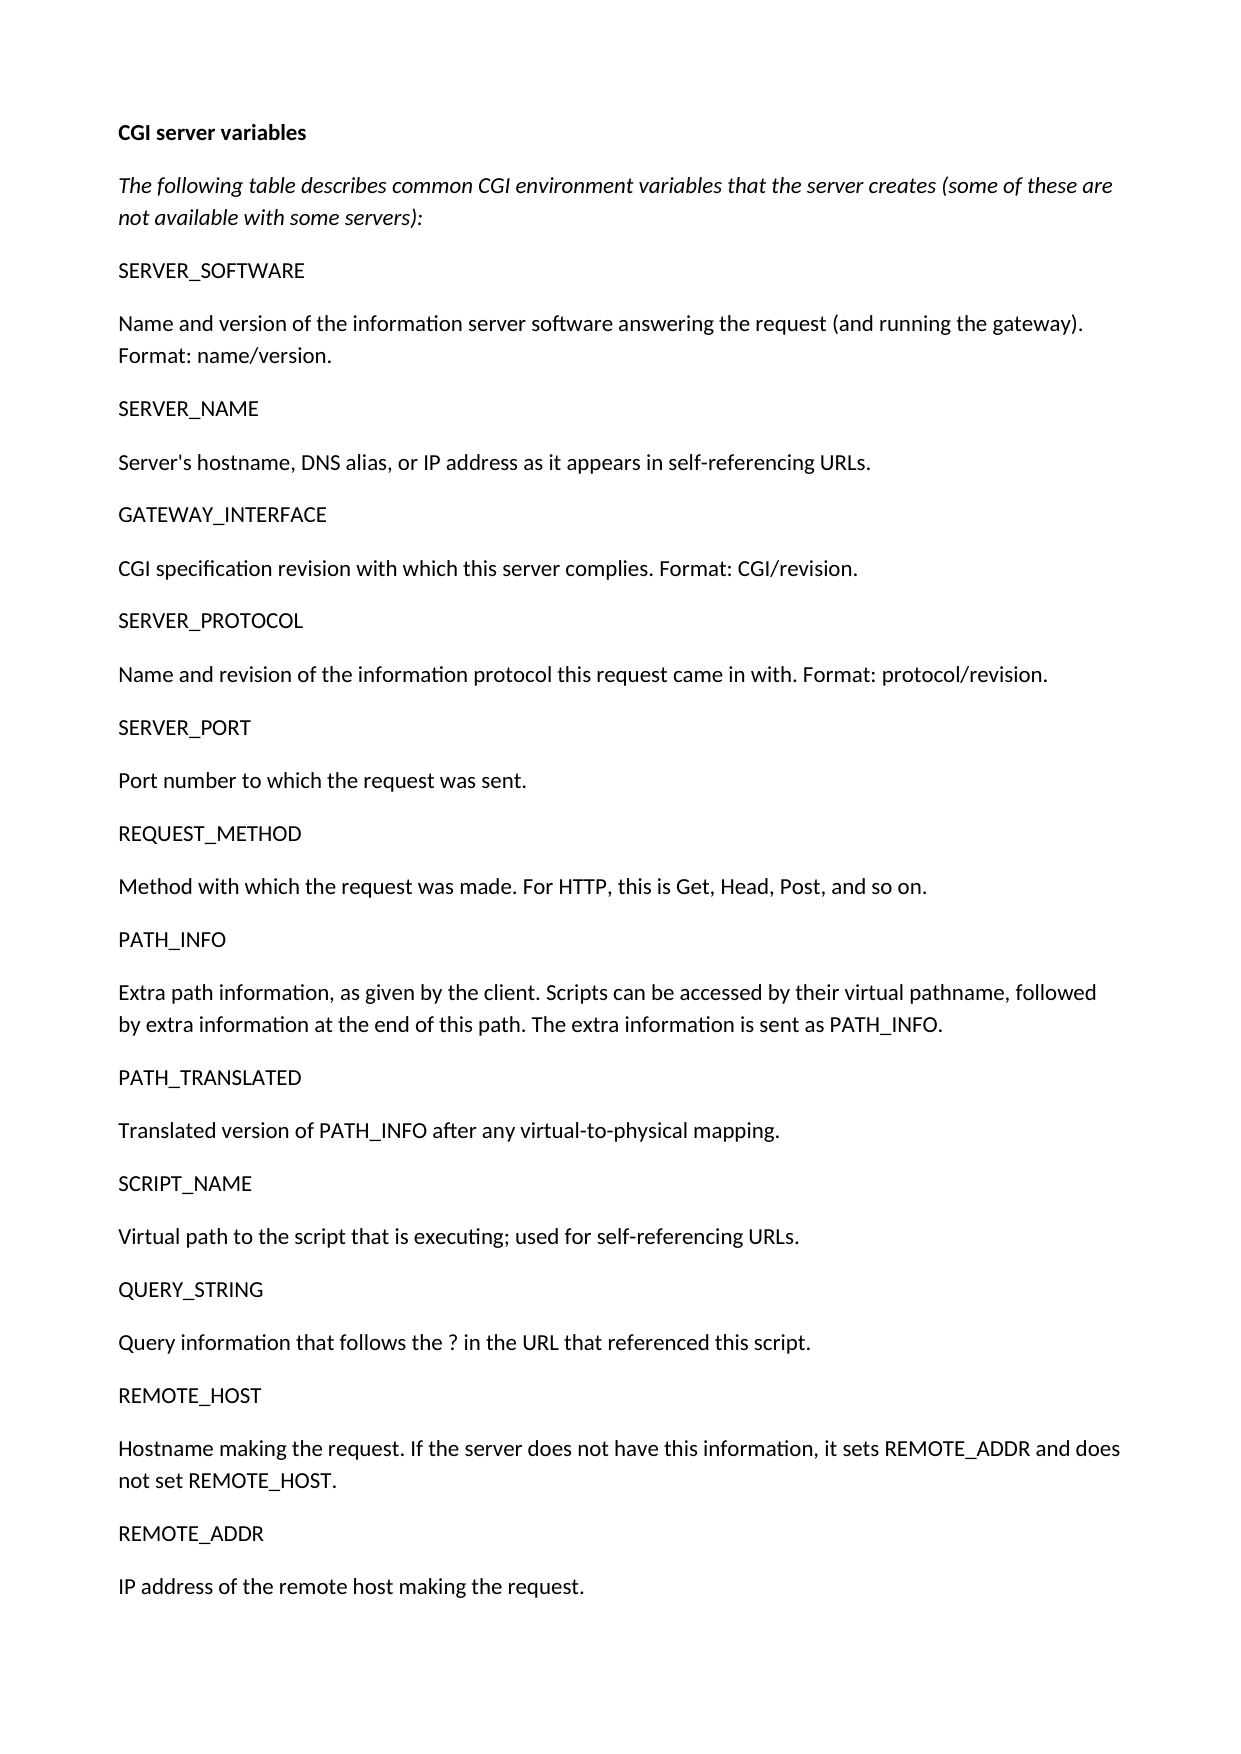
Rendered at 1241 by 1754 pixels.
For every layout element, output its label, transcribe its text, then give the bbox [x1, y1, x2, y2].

text Name and version of the information server software answering the request (and running the gateway). Format: name/version. [118, 309, 1122, 369]
text Name and revision of the information protocol this request came in with. Format: protocol/revision. [118, 660, 1122, 688]
text IP address of the remote host making the request. [118, 1572, 1122, 1600]
text SERVER_PORT [118, 713, 1122, 741]
text QUERY_STRING [118, 1275, 1122, 1303]
text Translated version of PATH_INFO after any virtual-to-physical mapping. [118, 1116, 1122, 1144]
text SCRIPT_NAME [118, 1169, 1122, 1197]
text REQUEST_METHOD [118, 819, 1122, 847]
text Method with which the request was made. For HTTP, this is Get, Head, Post, and so on. [118, 872, 1122, 900]
text Hostname making the request. If the server does not have this information, it sets REMOTE_ADDR and does not set REMOTE_HOST. [118, 1434, 1122, 1494]
text REMOTE_HOST [118, 1381, 1122, 1409]
text SERVER_SOFTWARE [118, 256, 1122, 284]
text Port number to which the request was sent. [118, 766, 1122, 794]
text CGI server variables [118, 118, 1122, 146]
text SERVER_PROTOCOL [118, 607, 1122, 635]
text GATEWAY_INTERFACE [118, 501, 1122, 529]
text Extra path information, as given by the client. Scripts can be accessed by their virtual pathname, followed by extra information at the end of this path. The extra information is sent as PATH_INFO. [118, 978, 1122, 1038]
text Virtual path to the script that is executing; used for self-referencing URLs. [118, 1222, 1122, 1250]
text Server's hostname, DNS alias, or IP address as it appears in self-referencing URLs. [118, 448, 1122, 476]
text PATH_INFO [118, 925, 1122, 953]
text SERVER_NAME [118, 394, 1122, 423]
text The following table describes common CGI environment variables that the server creates (some of these are not available with some servers): [118, 171, 1122, 231]
text CGI specification revision with which this server complies. Format: CGI/revision. [118, 554, 1122, 582]
text PATH_TRANSLATED [118, 1063, 1122, 1091]
text Query information that follows the ? in the URL that referenced this script. [118, 1328, 1122, 1356]
text REMOTE_ADDR [118, 1519, 1122, 1547]
